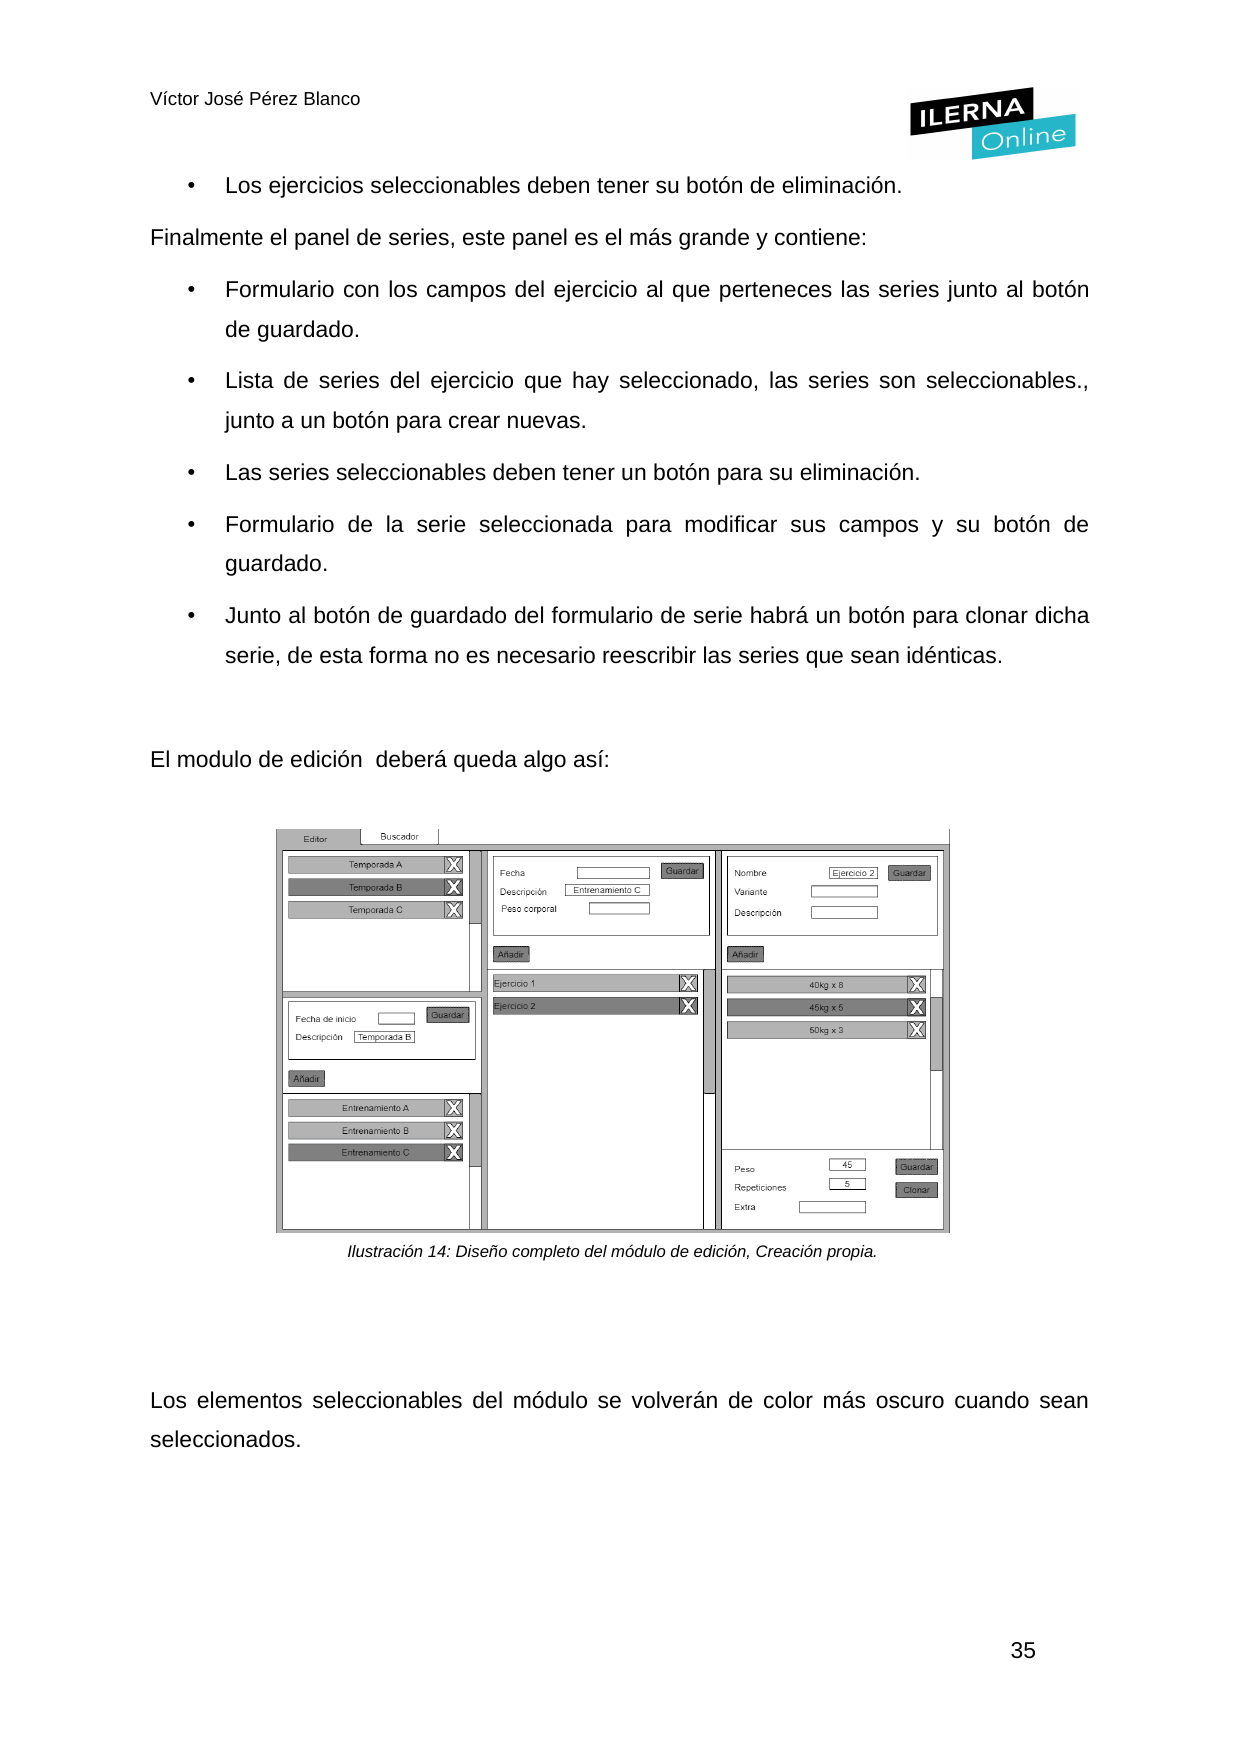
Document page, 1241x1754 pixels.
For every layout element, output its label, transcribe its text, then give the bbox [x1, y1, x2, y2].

picture [905, 87, 1082, 160]
list Lista de series del ejercicio que hay seleccionado, las series son seleccionables., junto a un botón para crear nuevas. [187, 367, 1090, 433]
text El modulo de edición deberá queda algo así: [150, 746, 1090, 772]
text Ilustración 14: Diseño completo del módulo de edición, Creación propia. [264, 1233, 962, 1261]
list Las series seleccionables deben tener un botón para su eliminación. [187, 459, 1090, 485]
list Junto al botón de guardado del formulario de serie habrá un botón para clonar dicha serie, de esta forma no es necesario reescribir las series que sean idénticas. [187, 602, 1090, 668]
list Formulario con los campos del ejercicio al que perteneces las series junto al botón de guardado. [187, 276, 1090, 342]
list Los ejercicios seleccionables deben tener su botón de eliminación. [187, 172, 1090, 198]
text Los elementos seleccionables del módulo se volverán de color más oscuro cuando sean seleccionados. [150, 1387, 1090, 1453]
picture [264, 829, 962, 1233]
text Finalmente el panel de series, este panel es el más grande y contiene: [150, 224, 1090, 250]
list Formulario de la serie seleccionada para modificar sus campos y su botón de guardado. [187, 511, 1090, 577]
